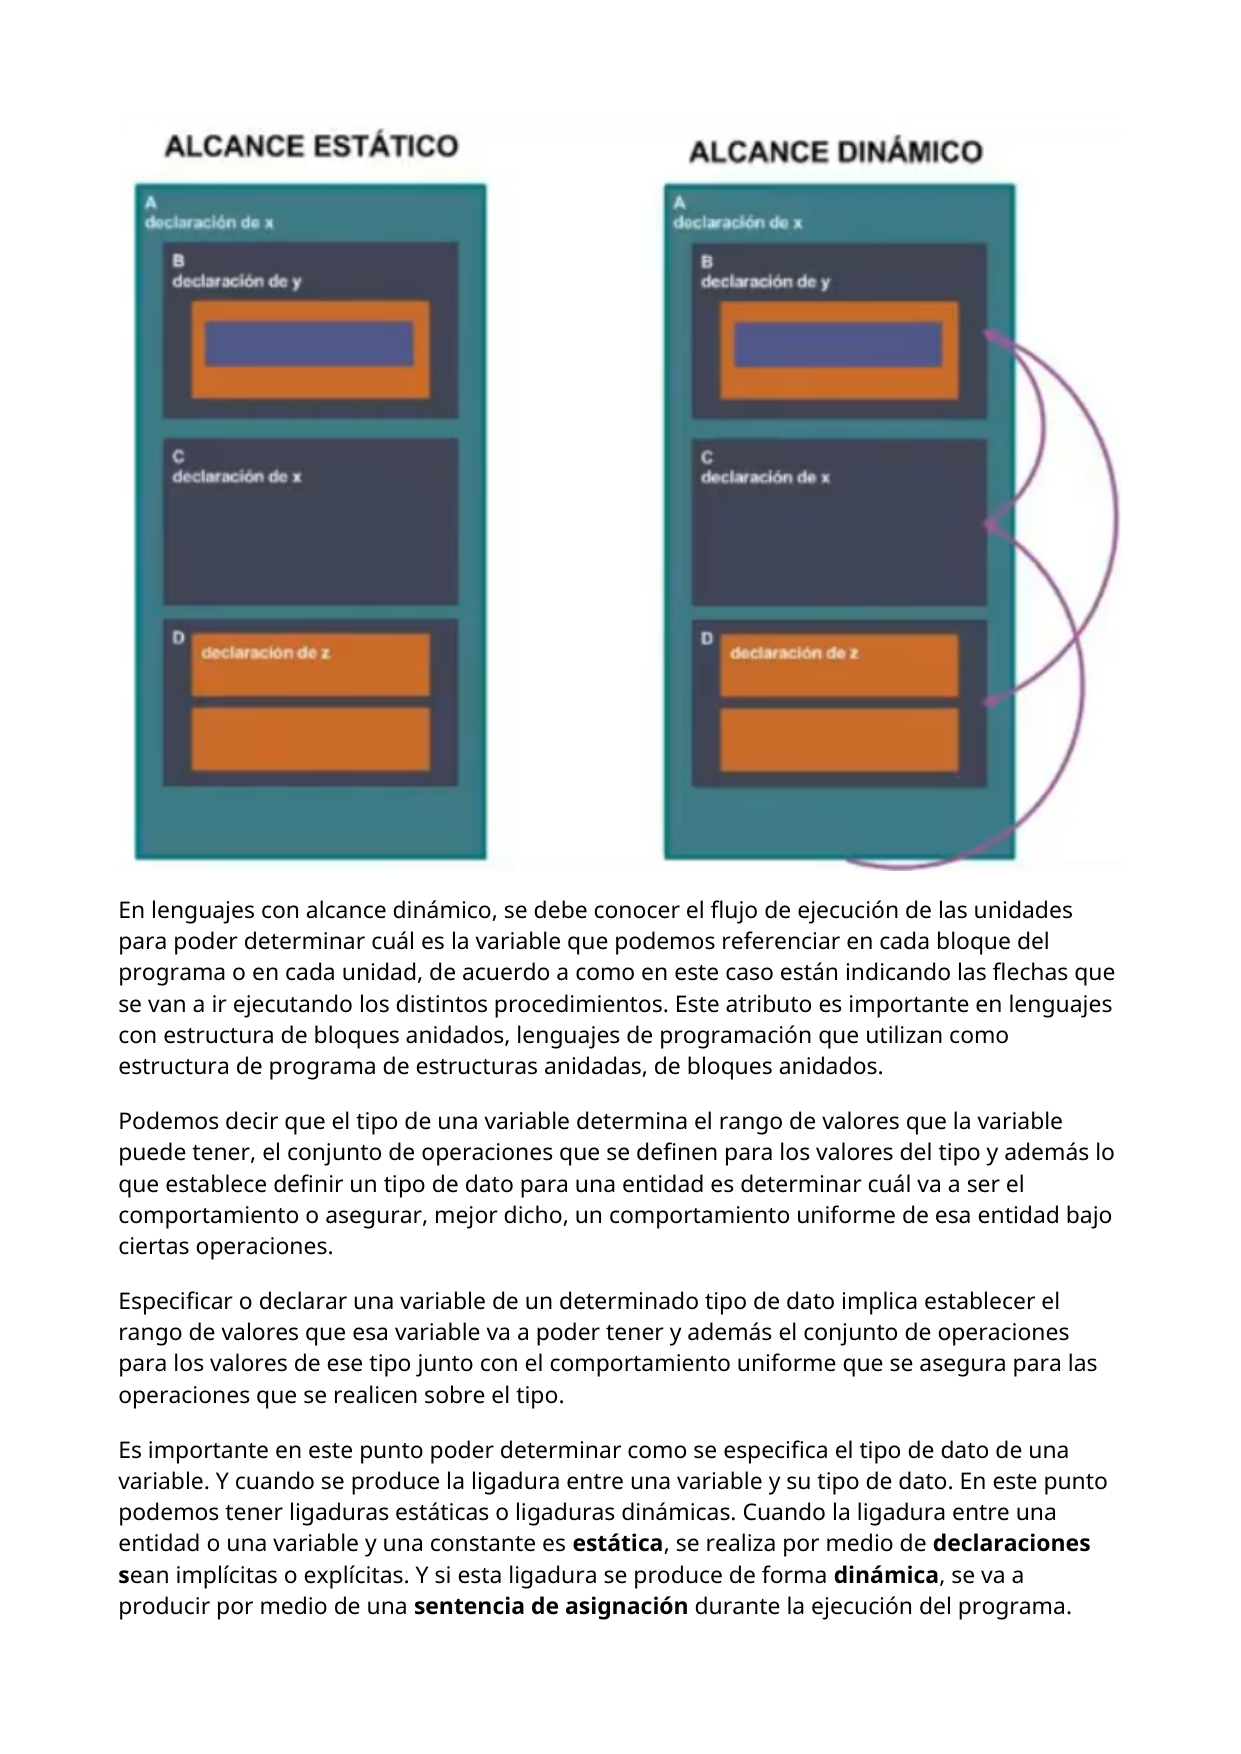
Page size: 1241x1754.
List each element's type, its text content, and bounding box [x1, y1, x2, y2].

text En lenguajes con alcance dinámico, se debe conocer el flujo de ejecución de las unidades para poder determinar cuál es la variable que podemos referenciar en cada bloque del programa o en cada unidad, de acuerdo a como en este caso están indicando las flechas que se van a ir ejecutando los distintos procedimientos. Este atributo es importante en lenguajes con estructura de bloques anidados, lenguajes de programación que utilizan como estructura de programa de estructuras anidadas, de bloques anidados. [118, 894, 1122, 1081]
picture [118, 118, 1123, 871]
text Especificar o declarar una variable de un determinado tipo de dato implica establecer el rango de valores que esa variable va a poder tener y además el conjunto de operaciones para los valores de ese tipo junto con el comportamiento uniforme que se asegura para las operaciones que se realicen sobre el tipo. [118, 1285, 1122, 1410]
text Es importante en este punto poder determinar como se especifica el tipo de dato de una variable. Y cuando se produce la ligadura entre una variable y su tipo de dato. En este punto podemos tener ligaduras estáticas o ligaduras dinámicas. Cuando la ligadura entre una entidad o una variable y una constante es estática, se realiza por medio de declaraciones sean implícitas o explícitas. Y si esta ligadura se produce de forma dinámica, se va a producir por medio de una sentencia de asignación durante la ejecución del programa. [118, 1433, 1122, 1621]
text Podemos decir que el tipo de una variable determina el rango de valores que la variable puede tener, el conjunto de operaciones que se definen para los valores del tipo y además lo que establece definir un tipo de dato para una entidad es determinar cuál va a ser el comportamiento o asegurar, mejor dicho, un comportamiento uniforme de esa entidad bajo ciertas operaciones. [118, 1105, 1122, 1261]
